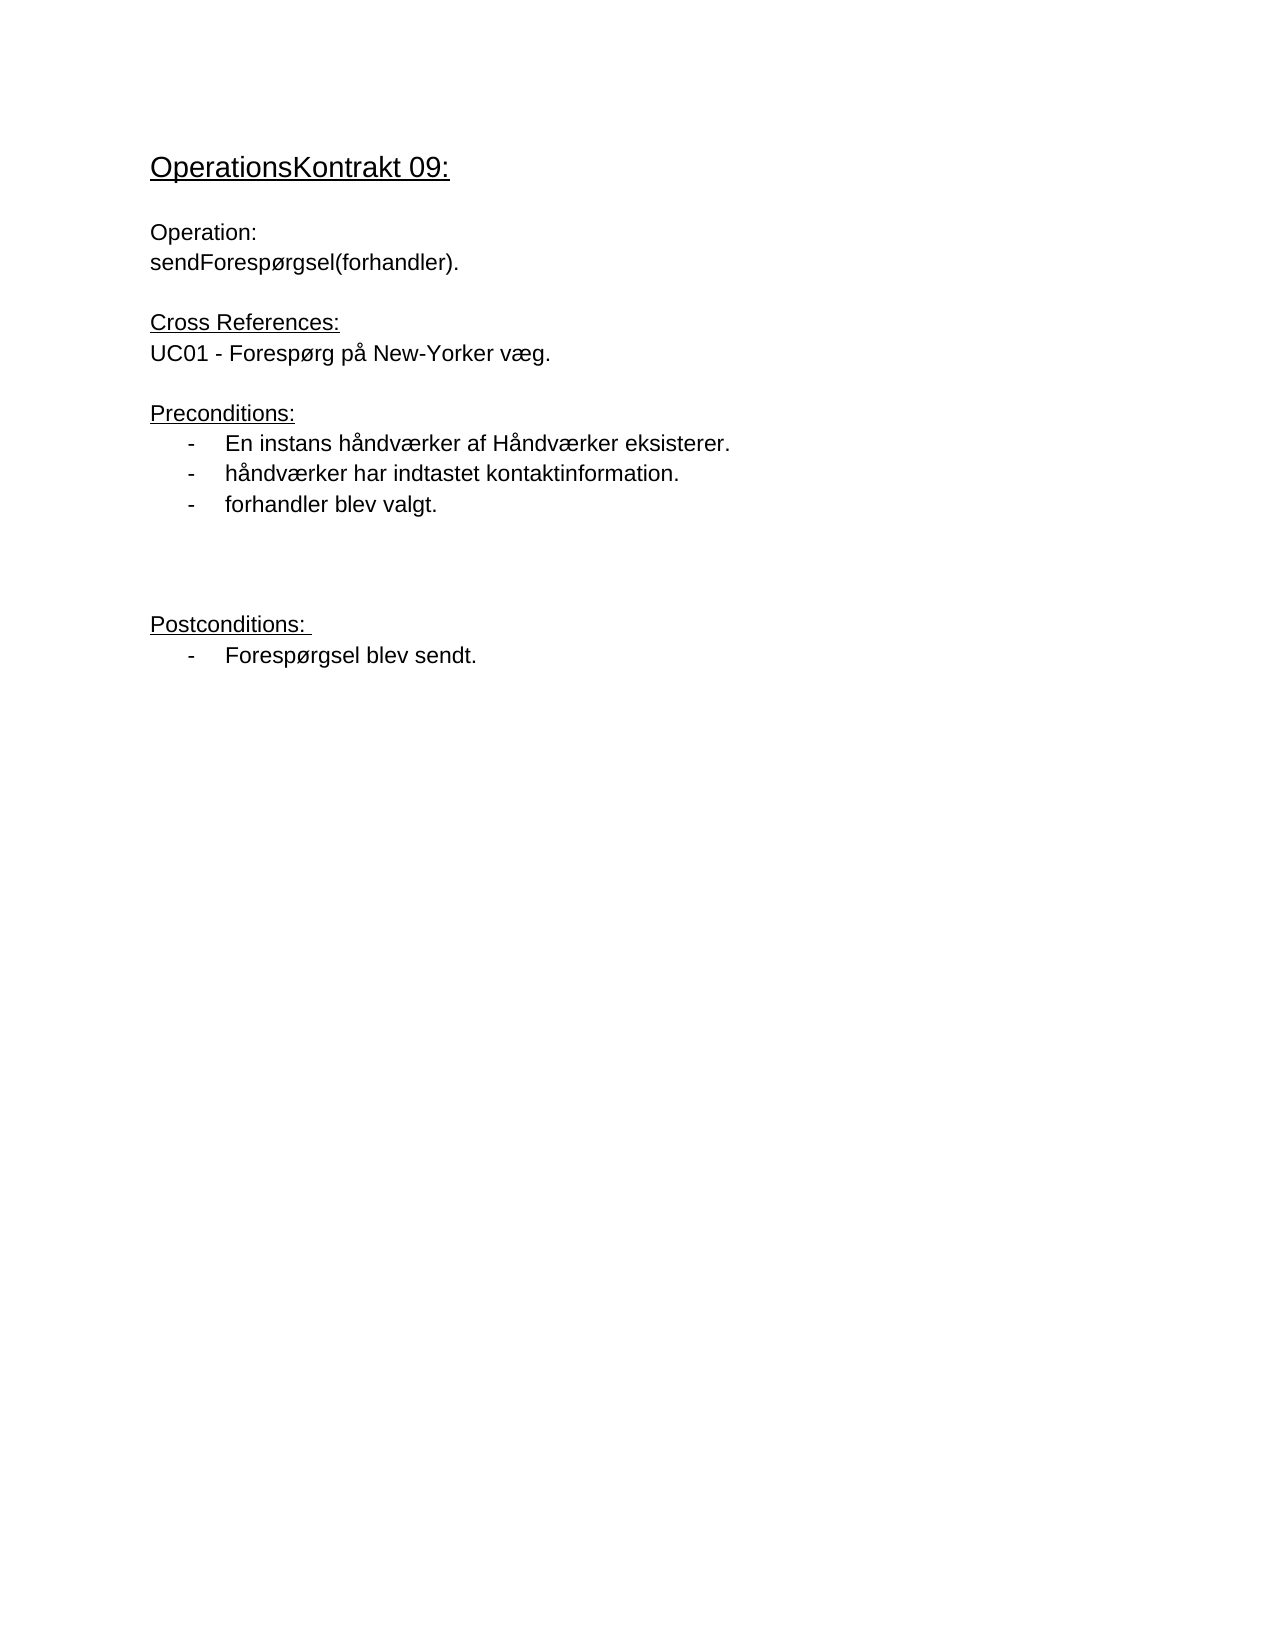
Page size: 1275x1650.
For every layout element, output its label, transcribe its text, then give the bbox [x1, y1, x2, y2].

text Preconditions: [150, 400, 1125, 426]
text sendForespørgsel(forhandler). [150, 249, 1125, 275]
text Cross References: [150, 309, 1125, 336]
list håndværker har indtastet kontaktinformation. [187, 460, 1125, 487]
text OperationsKontrakt 09: [150, 150, 1125, 183]
text Operation: [150, 219, 1125, 245]
text UC01 - Forespørg på New-Yorker væg. [150, 339, 1125, 366]
list En instans håndværker af Håndværker eksisterer. [187, 430, 1125, 457]
list forhandler blev valgt. [187, 491, 1125, 517]
text Postconditions: [150, 611, 1125, 638]
list Forespørgsel blev sendt. [187, 642, 1125, 668]
